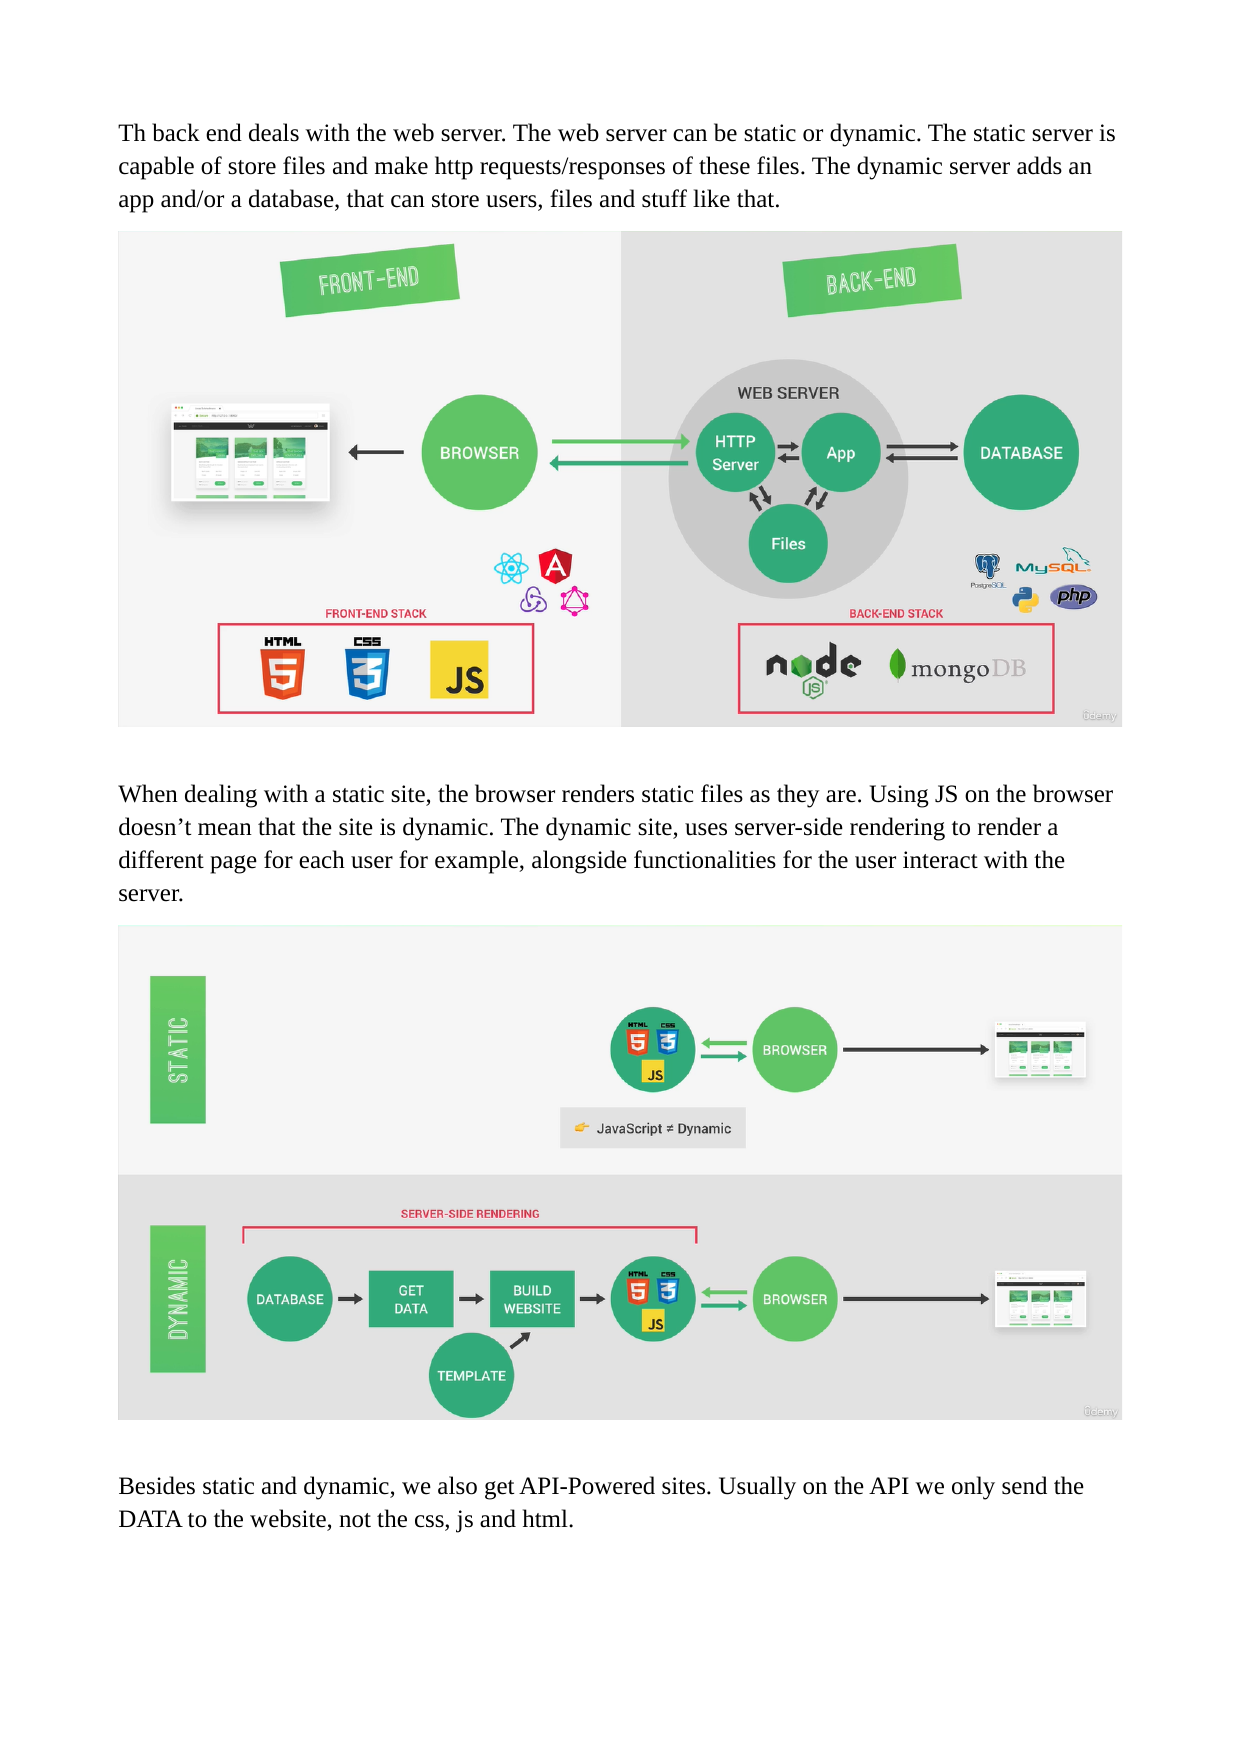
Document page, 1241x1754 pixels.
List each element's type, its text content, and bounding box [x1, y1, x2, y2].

text Besides static and dynamic, we also get API-Powered sites. Usually on the API we only send the DATA to the website, not the css, js and html. [118, 1471, 1122, 1533]
picture [118, 925, 1123, 1420]
text When dealing with a static site, the browser renders static files as they are. Using JS on the browser doesn’t mean that the site is dynamic. The dynamic site, uses server-side rendering to render a different page for each user for example, alongside functionalities for the user interact with the server. [118, 779, 1122, 907]
text Th back end deals with the web server. The web server can be static or dynamic. The static server is capable of store files and make http requests/responses of these files. The dynamic server adds an app and/or a database, that can store users, files and stuff like that. [118, 118, 1122, 213]
picture [118, 231, 1123, 727]
